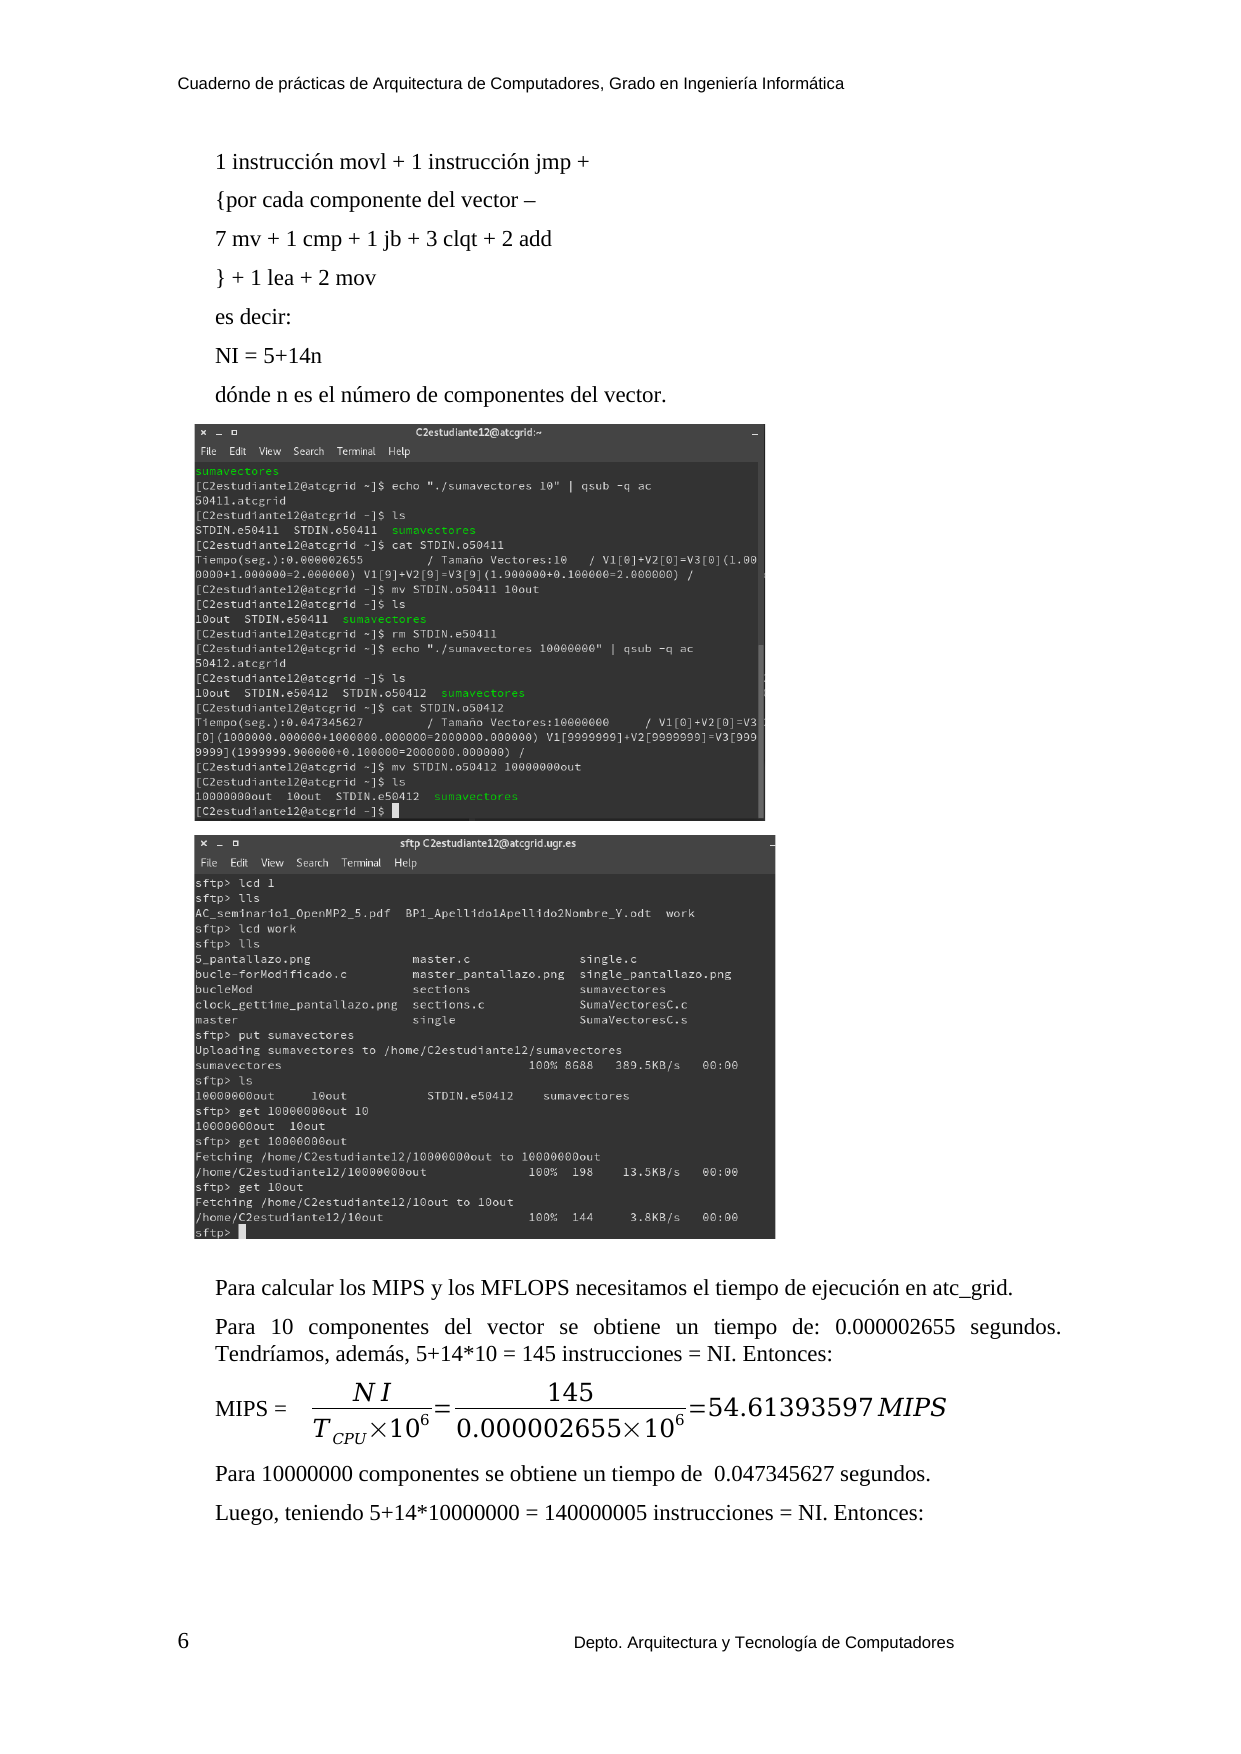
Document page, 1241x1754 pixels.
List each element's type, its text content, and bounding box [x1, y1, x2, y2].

text {por cada componente del vector – [215, 187, 1063, 213]
text NI = 5+14n [215, 342, 1063, 368]
text } + 1 lea + 2 mov [215, 264, 1063, 291]
text 1 instrucción movl + 1 instrucción jmp + [215, 148, 1063, 174]
picture [194, 424, 766, 821]
text Para 10000000 componentes se obtiene un tiempo de 0.047345627 segundos. [215, 1460, 1063, 1486]
text Para calcular los MIPS y los MFLOPS necesitamos el tiempo de ejecución en atc_grid. [215, 1274, 1063, 1301]
text es decir: [215, 303, 1063, 329]
text 7 mv + 1 cmp + 1 jb + 3 clqt + 2 add [215, 225, 1063, 252]
text MIPS = [215, 1378, 1063, 1448]
text Para 10 componentes del vector se obtiene un tiempo de: 0.000002655 segundos. Tendríamos, además, 5+14*10 = 145 instrucciones = NI. Entonces: [215, 1313, 1063, 1366]
picture [194, 835, 776, 1239]
text Luego, teniendo 5+14*10000000 = 140000005 instrucciones = NI. Entonces: [215, 1499, 1063, 1525]
text dónde n es el número de componentes del vector. [215, 381, 1063, 407]
